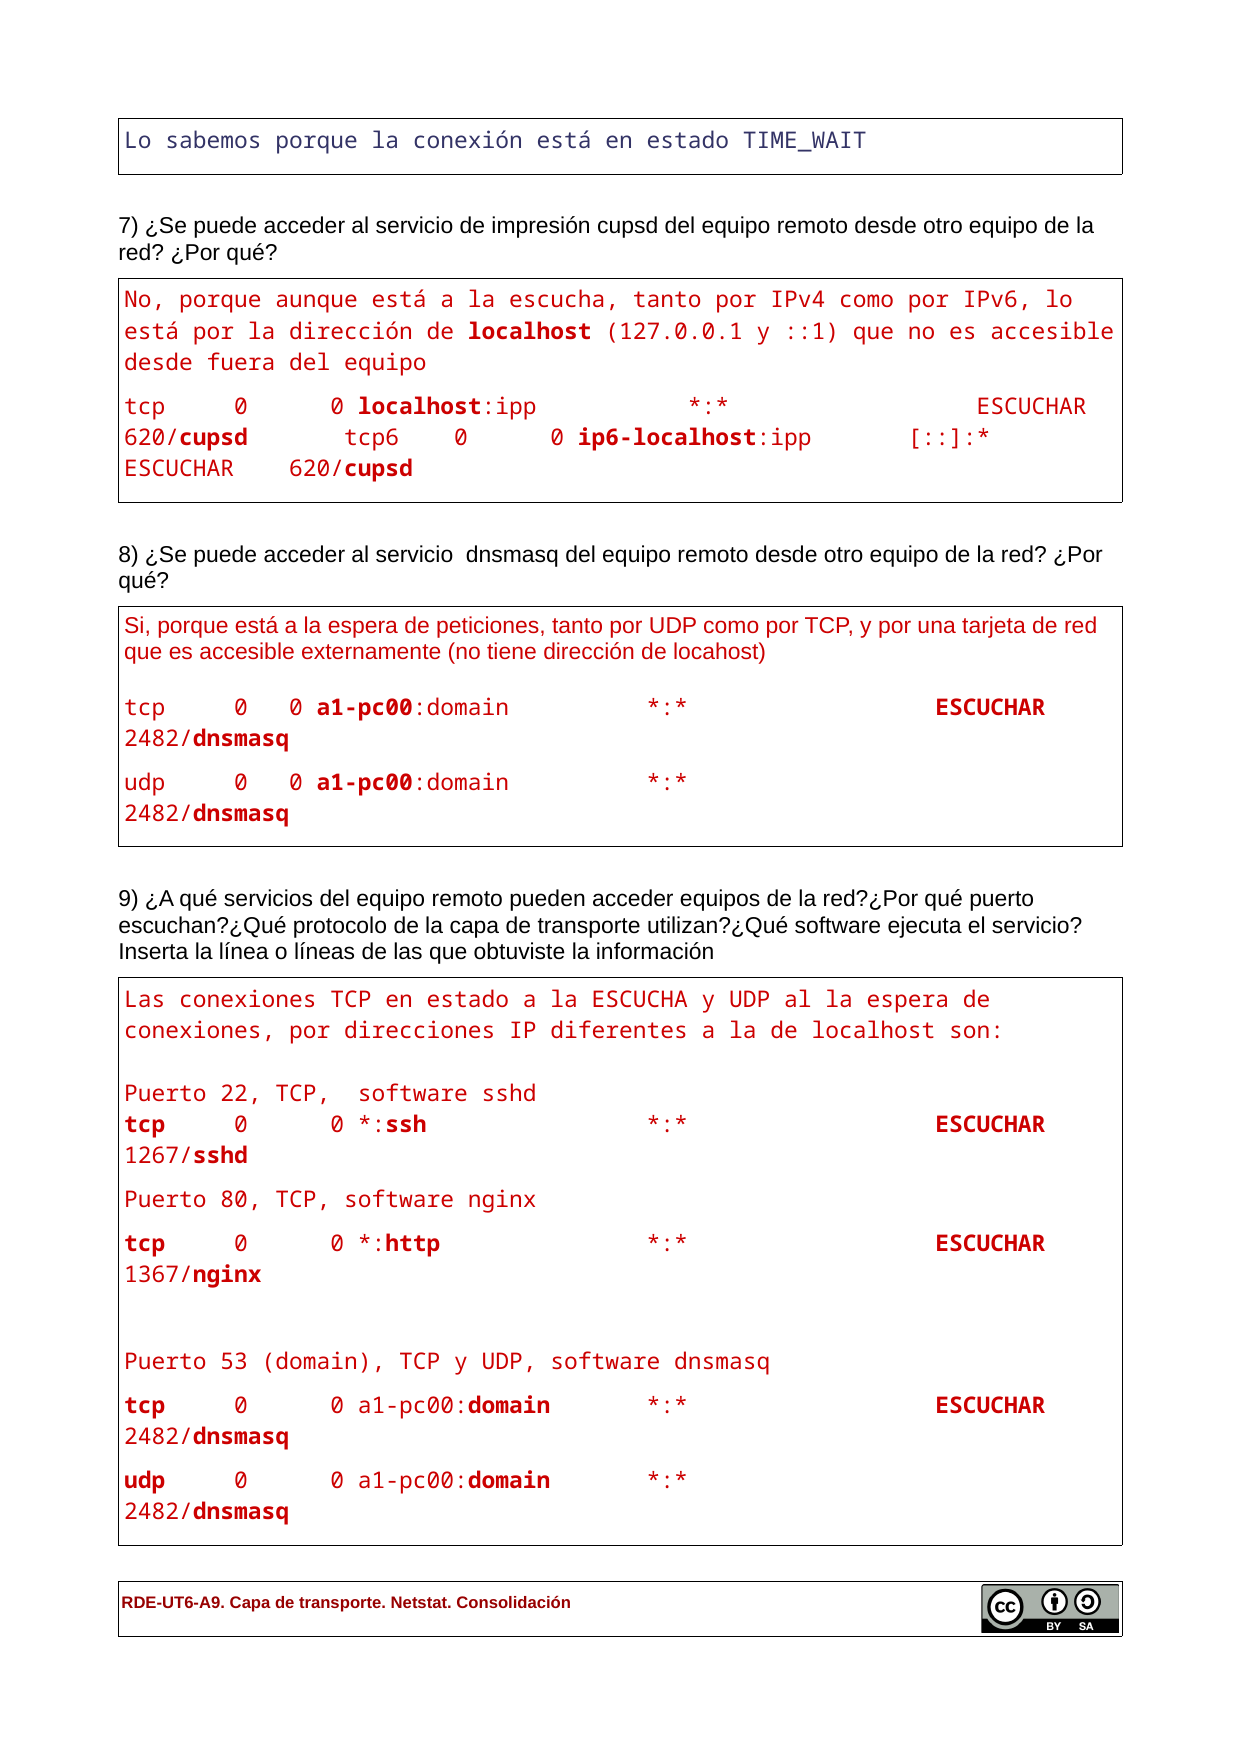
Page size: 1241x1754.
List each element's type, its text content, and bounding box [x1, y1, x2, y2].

text 9) ¿A qué servicios del equipo remoto pueden acceder equipos de la red?¿Por qué puerto escuchan?¿Qué protocolo de la capa de transporte utilizan?¿Qué software ejecuta el servicio?Inserta la línea o líneas de las que obtuviste la información [118, 885, 1122, 964]
text 8) ¿Se puede acceder al servicio dnsmasq del equipo remoto desde otro equipo de la red? ¿Por qué? [118, 541, 1122, 593]
table_header No, porque aunque está a la escucha, tanto por IPv4 como por IPv6, lo está por la dirección de localhost (127.0.0.1 y ::1) que no es accesible desde fuera del equipo tcp 0 0 localhost:ipp *:* ESCUCHAR 620/cupsd tcp6 0 0 ip6-localhost:ipp [::]:* ESCUCHAR 620/cupsd [119, 279, 1122, 502]
table_header Las conexiones TCP en estado a la ESCUCHA y UDP al la espera de conexiones, por direcciones IP diferentes a la de localhost son: Puerto 22, TCP, software sshd tcp 0 0 *:ssh *:* ESCUCHAR 1267/sshd Puerto 80, TCP, software nginx tcp 0 0 *:http *:* ESCUCHAR 1367/nginx Puerto 53 (domain), TCP y UDP, software dnsmasq tcp 0 0 a1-pc00:domain *:* ESCUCHAR 2482/dnsmasq udp 0 0 a1-pc00:domain *:* 2482/dnsmasq [119, 978, 1122, 1545]
table_header Si, porque está a la espera de peticiones, tanto por UDP como por TCP, y por una tarjeta de red que es accesible externamente (no tiene dirección de locahost) tcp 0 0 a1-pc00:domain *:* ESCUCHAR 2482/dnsmasq udp 0 0 a1-pc00:domain *:* 2482/dnsmasq [119, 607, 1122, 846]
table_header - Lo sabemos porque la conexión está en estado TIME_WAIT [119, 119, 1122, 173]
picture [981, 1584, 1119, 1633]
text 7) ¿Se puede acceder al servicio de impresión cupsd del equipo remoto desde otro equipo de la red? ¿Por qué? [118, 212, 1122, 265]
